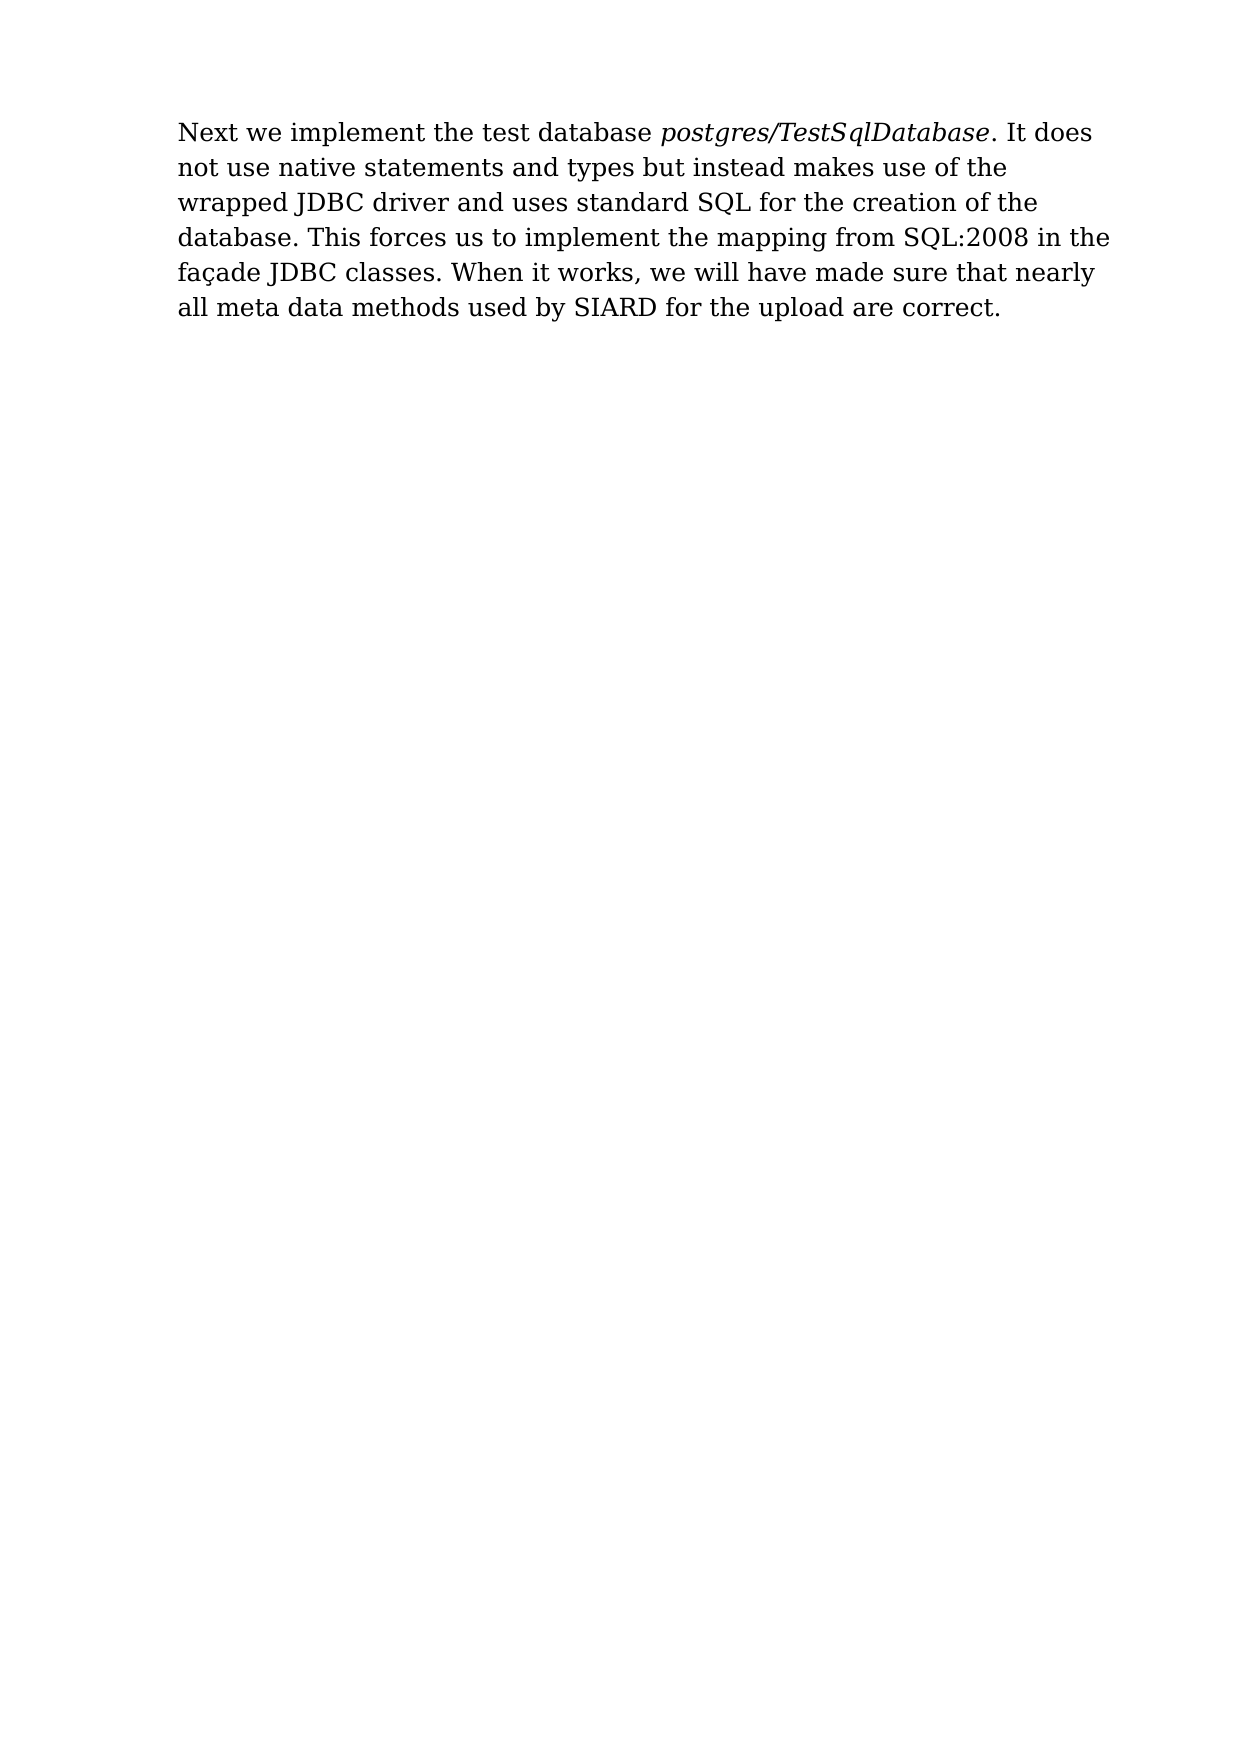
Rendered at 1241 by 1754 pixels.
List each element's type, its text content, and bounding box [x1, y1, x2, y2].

text Next we implement the test database postgres/TestSqlDatabase. It does not use native statements and types but instead makes use of the wrapped JDBC driver and uses standard SQL for the creation of the database. This forces us to implement the mapping from SQL:2008 in the façade JDBC classes. When it works, we will have made sure that nearly all meta data methods used by SIARD for the upload are correct. [177, 118, 1122, 322]
